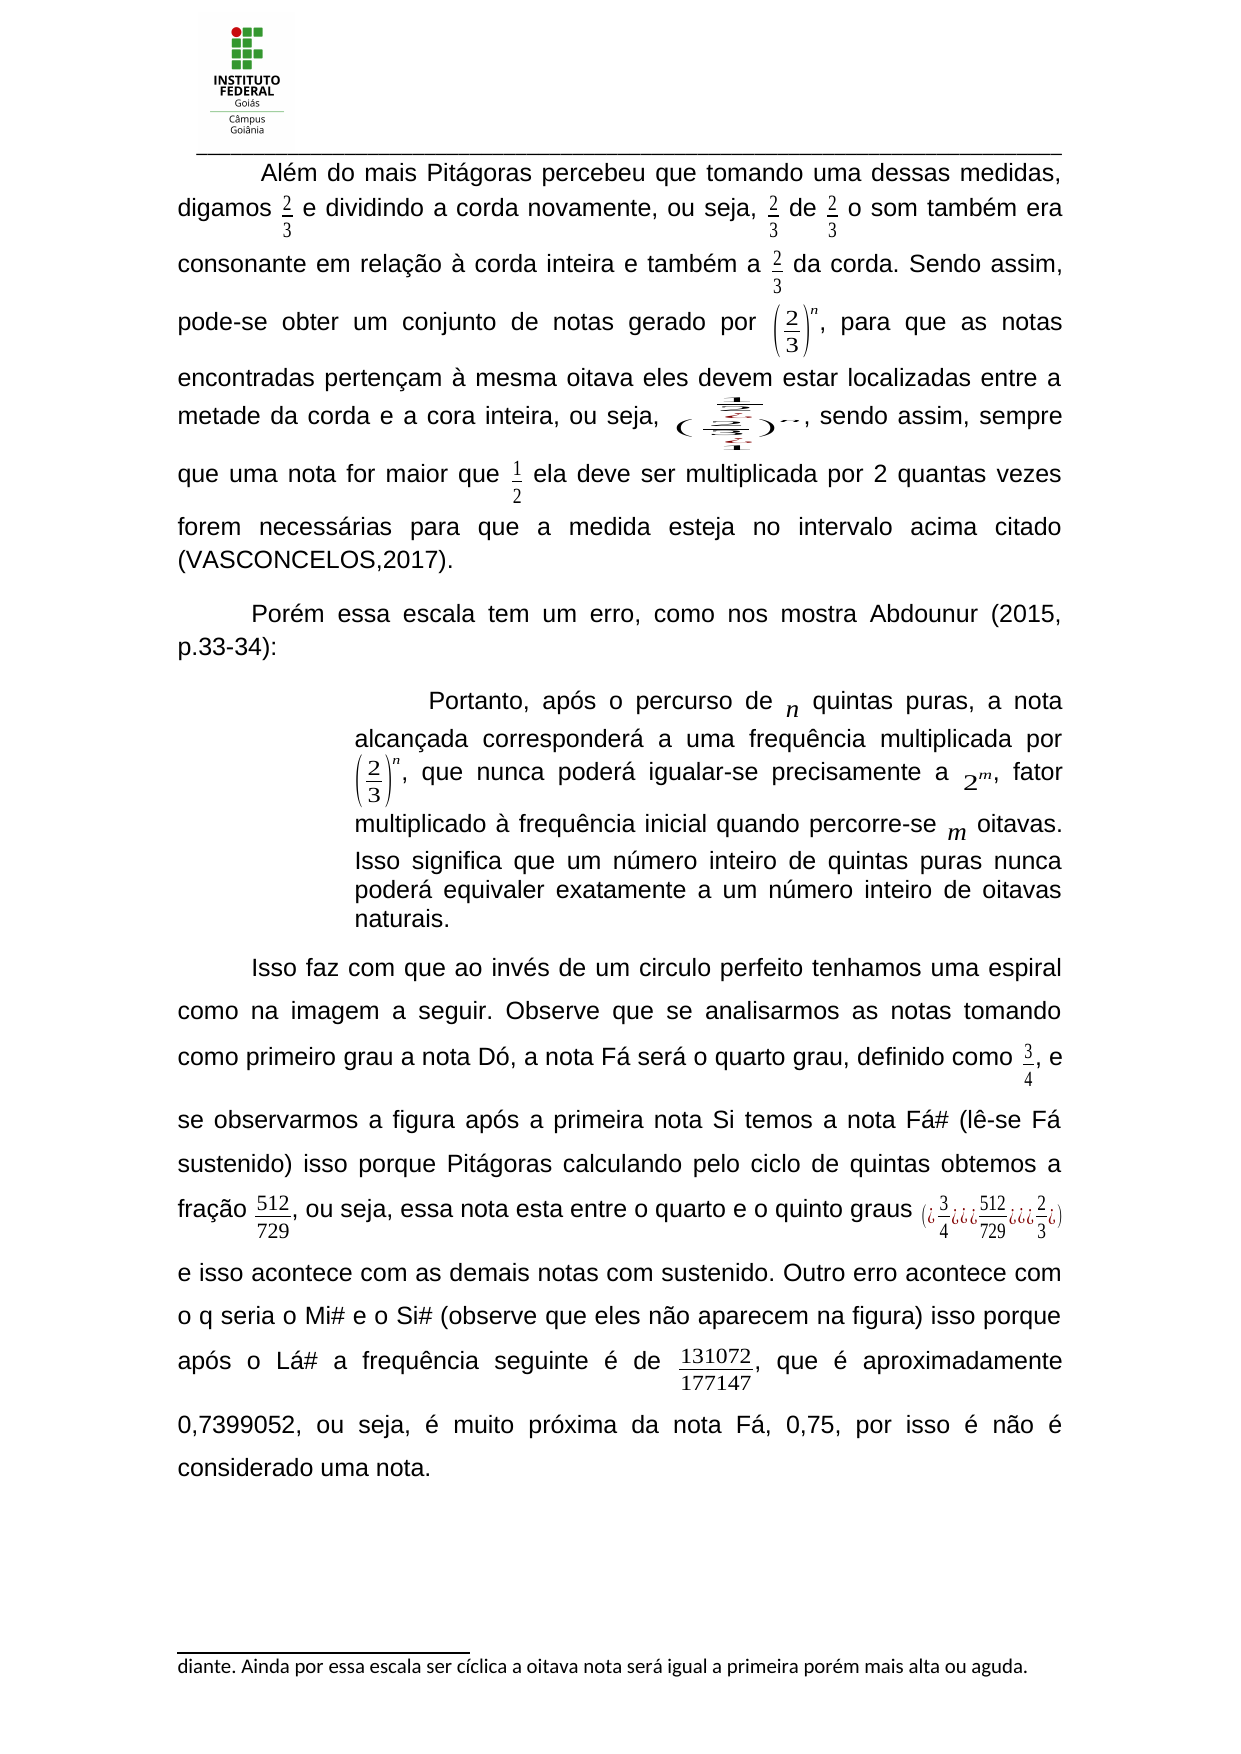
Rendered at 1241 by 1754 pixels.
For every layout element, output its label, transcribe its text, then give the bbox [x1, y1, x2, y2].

text Isso faz com que ao invés de um circulo perfeito tenhamos uma espiral como na imagem a seguir. Observe que se analisarmos as notas tomando como primeiro grau a nota Dó, a nota Fá será o quarto grau, definido como , e se observarmos a figura após a primeira nota Si temos a nota Fá# (lê-se Fá sustenido) isso porque Pitágoras calculando pelo ciclo de quintas obtemos a fração , ou seja, essa nota esta entre o quarto e o quinto graus e isso acontece com as demais notas com sustenido. Outro erro acontece com o q seria o Mi# e o Si# (observe que eles não aparecem na figura) isso porque após o Lá# a frequência seguinte é de , que é aproximadamente 0,7399052, ou seja, é muito próxima da nota Fá, 0,75, por isso é não é considerado uma nota. [177, 953, 1063, 1482]
text Portanto, após o percurso de quintas puras, a nota alcançada corresponderá a uma frequência multiplicada por , que nunca poderá igualar-se precisamente a , fator multiplicado à frequência inicial quando percorre-se oitavas. Isso significa que um número inteiro de quintas puras nunca poderá equivaler exatamente a um número inteiro de oitavas naturais. [354, 686, 1063, 932]
text Além do mais Pitágoras percebeu que tomando uma dessas medidas, digamos e dividindo a corda novamente, ou seja, de o som também era consonante em relação à corda inteira e também a da corda. Sendo assim, pode-se obter um conjunto de notas gerado por , para que as notas encontradas pertençam à mesma oitava eles devem estar localizadas entre a metade da corda e a cora inteira, ou seja, , sendo assim, sempre que uma nota for maior que ela deve ser multiplicada por 2 quantas vezes forem necessárias para que a medida esteja no intervalo acima citado (VASCONCELOS,2017). [177, 158, 1063, 574]
text diante. Ainda por essa escala ser cíclica a oitava nota será igual a primeira porém mais alta ou aguda. [177, 1653, 1063, 1679]
text Porém essa escala tem um erro, como nos mostra Abdounur (2015, p.33-34): [177, 599, 1063, 661]
